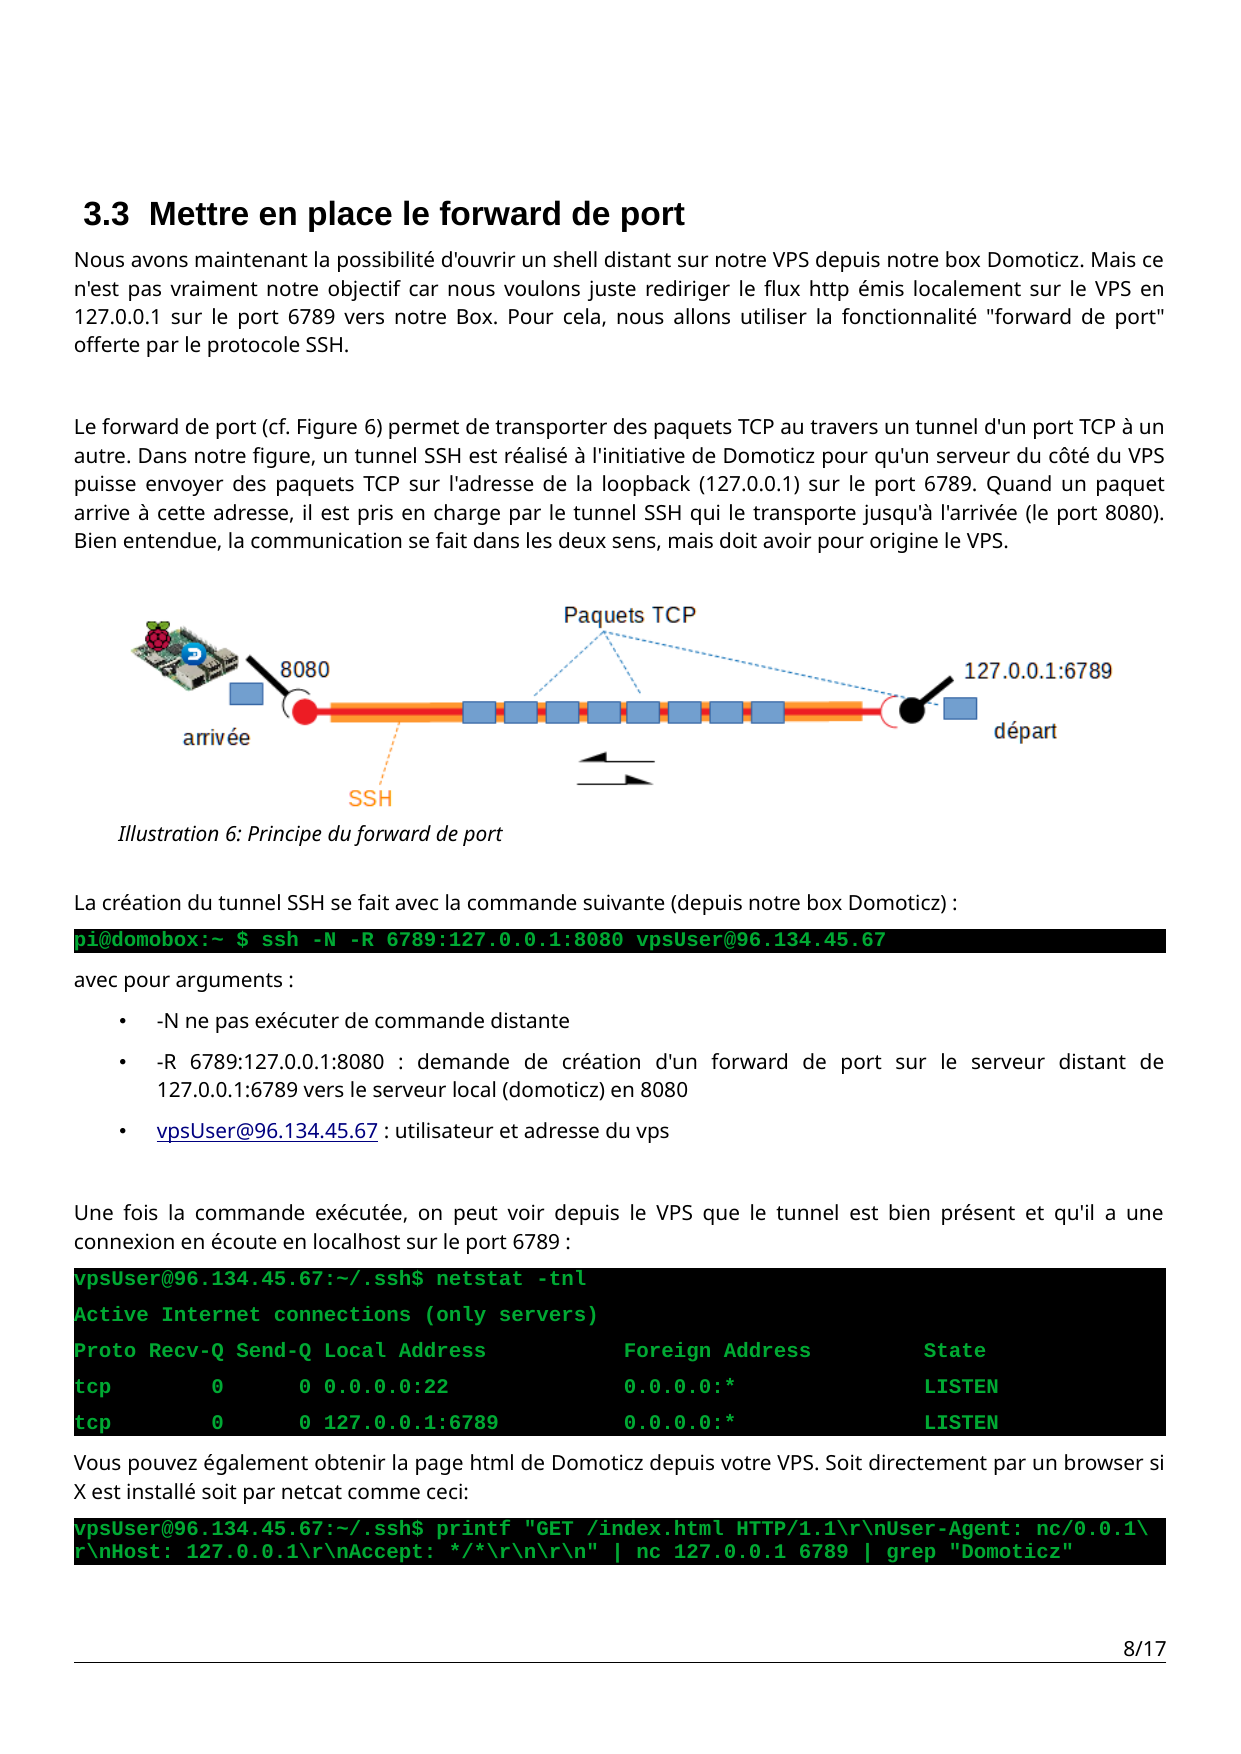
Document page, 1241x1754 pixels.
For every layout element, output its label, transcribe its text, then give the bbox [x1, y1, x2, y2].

list -N ne pas exécuter de commande distante [119, 1006, 1166, 1034]
text Vous pouvez également obtenir la page html de Domoticz depuis votre VPS. Soit directement par un browser si X est installé soit par netcat comme ceci: [74, 1448, 1166, 1505]
list vpsUser@96.134.45.67 : utilisateur et adresse du vps [119, 1116, 1166, 1145]
text Proto Recv-Q Send-Q Local Address Foreign Address State [74, 1340, 1166, 1364]
text vpsUser@96.134.45.67:~/.ssh$ printf "GET /index.html HTTP/1.1\r\nUser-Agent: nc/0.0.1\r\nHost: 127.0.0.1\r\nAccept: */*\r\n\r\n" | nc 127.0.0.1 6789 | grep "Domoticz" [74, 1518, 1166, 1565]
subtitle Mettre en place le forward de port [74, 194, 1166, 233]
text tcp 0 0 0.0.0.0:22 0.0.0.0:* LISTEN [74, 1376, 1166, 1400]
text tcp 0 0 127.0.0.1:6789 0.0.0.0:* LISTEN [74, 1412, 1166, 1436]
text Illustration 6: Principe du forward de port [118, 813, 1122, 847]
text Une fois la commande exécutée, on peut voir depuis le VPS que le tunnel est bien présent et qu'il a une connexion en écoute en localhost sur le port 6789 : [74, 1198, 1166, 1255]
text Active Internet connections (only servers) [74, 1304, 1166, 1327]
text Le forward de port (cf. Figure 6) permet de transporter des paquets TCP au travers un tunnel d'un port TCP à un autre. Dans notre figure, un tunnel SSH est réalisé à l'initiative de Domoticz pour qu'un serveur du côté du VPS puisse envoyer des paquets TCP sur l'adresse de la loopback (127.0.0.1) sur le port 6789. Quand un paquet arrive à cette adresse, il est pris en charge par le tunnel SSH qui le transporte jusqu'à l'arrivée (le port 8080). Bien entendue, la communication se fait dans les deux sens, mais doit avoir pour origine le VPS. [74, 412, 1166, 555]
text Nous avons maintenant la possibilité d'ouvrir un shell distant sur notre VPS depuis notre box Domoticz. Mais ce n'est pas vraiment notre objectif car nous voulons juste rediriger le flux http émis localement sur le VPS en 127.0.0.1 sur le port 6789 vers notre Box. Pour cela, nous allons utiliser la fonctionnalité "forward de port" offerte par le protocole SSH. [74, 245, 1166, 359]
text La création du tunnel SSH se fait avec la commande suivante (depuis notre box Domoticz) : [74, 888, 1166, 917]
text pi@domobox:~ $ ssh -N -R 6789:127.0.0.1:8080 vpsUser@96.134.45.67 [74, 929, 1166, 953]
text avec pour arguments : [74, 965, 1166, 994]
text vpsUser@96.134.45.67:~/.ssh$ netstat -tnl [74, 1268, 1166, 1291]
picture [118, 579, 1123, 813]
list -R 6789:127.0.0.1:8080 : demande de création d'un forward de port sur le serveur distant de 127.0.0.1:6789 vers le serveur local (domoticz) en 8080 [119, 1047, 1166, 1104]
